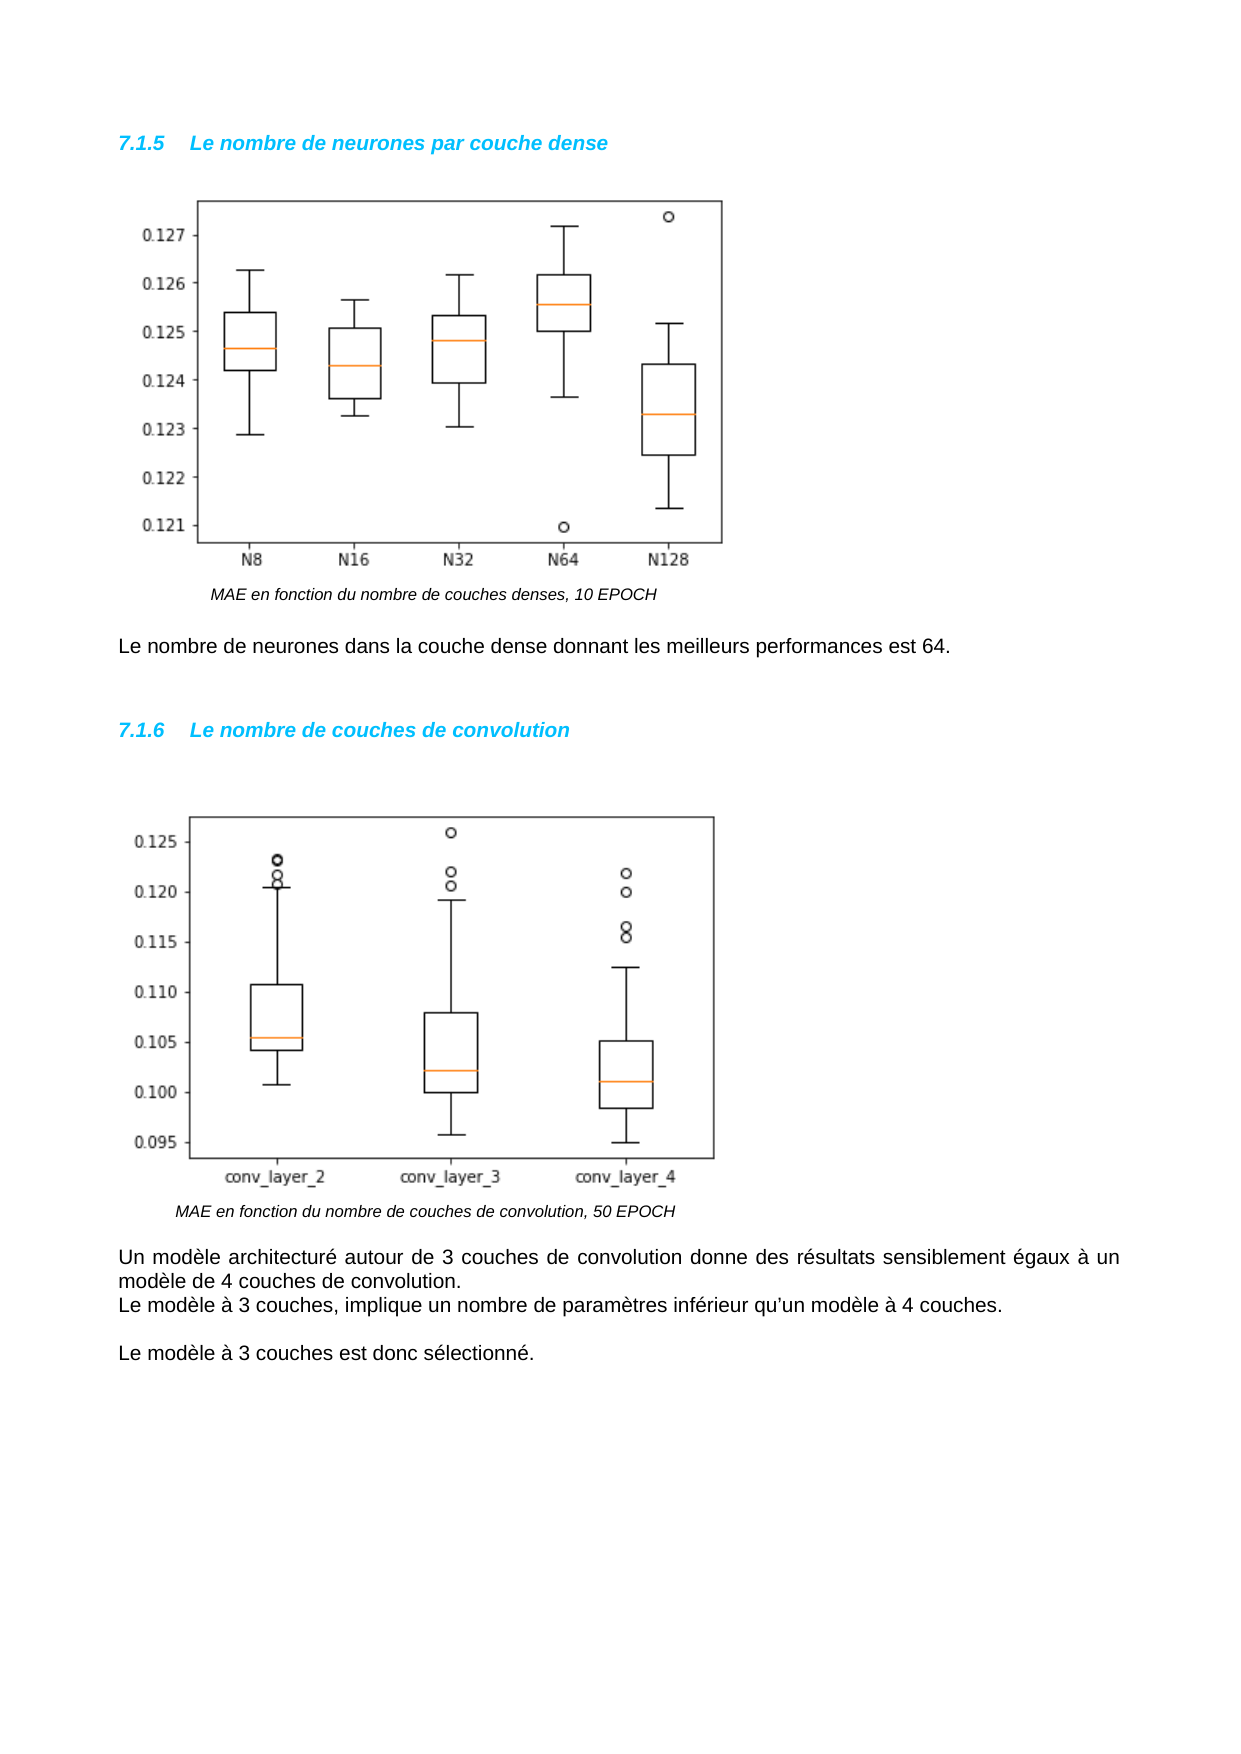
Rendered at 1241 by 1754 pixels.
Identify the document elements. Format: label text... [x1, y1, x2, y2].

subtitle Le nombre de neurones par couche dense [118, 131, 1122, 154]
picture [130, 185, 737, 580]
picture [122, 801, 729, 1197]
subtitle Le nombre de couches de convolution [118, 718, 1122, 742]
text Le modèle à 3 couches est donc sélectionné. [118, 1341, 1122, 1365]
text Le nombre de neurones dans la couche dense donnant les meilleurs performances est 64. [118, 634, 1122, 658]
text MAE en fonction du nombre de couches denses, 10 EPOCH [131, 580, 737, 604]
text MAE en fonction du nombre de couches de convolution, 50 EPOCH [122, 1197, 728, 1221]
text Un modèle architecturé autour de 3 couches de convolution donne des résultats sensiblement égaux à un modèle de 4 couches de convolution. [118, 1245, 1122, 1293]
text Le modèle à 3 couches, implique un nombre de paramètres inférieur qu’un modèle à 4 couches. [118, 1293, 1122, 1317]
